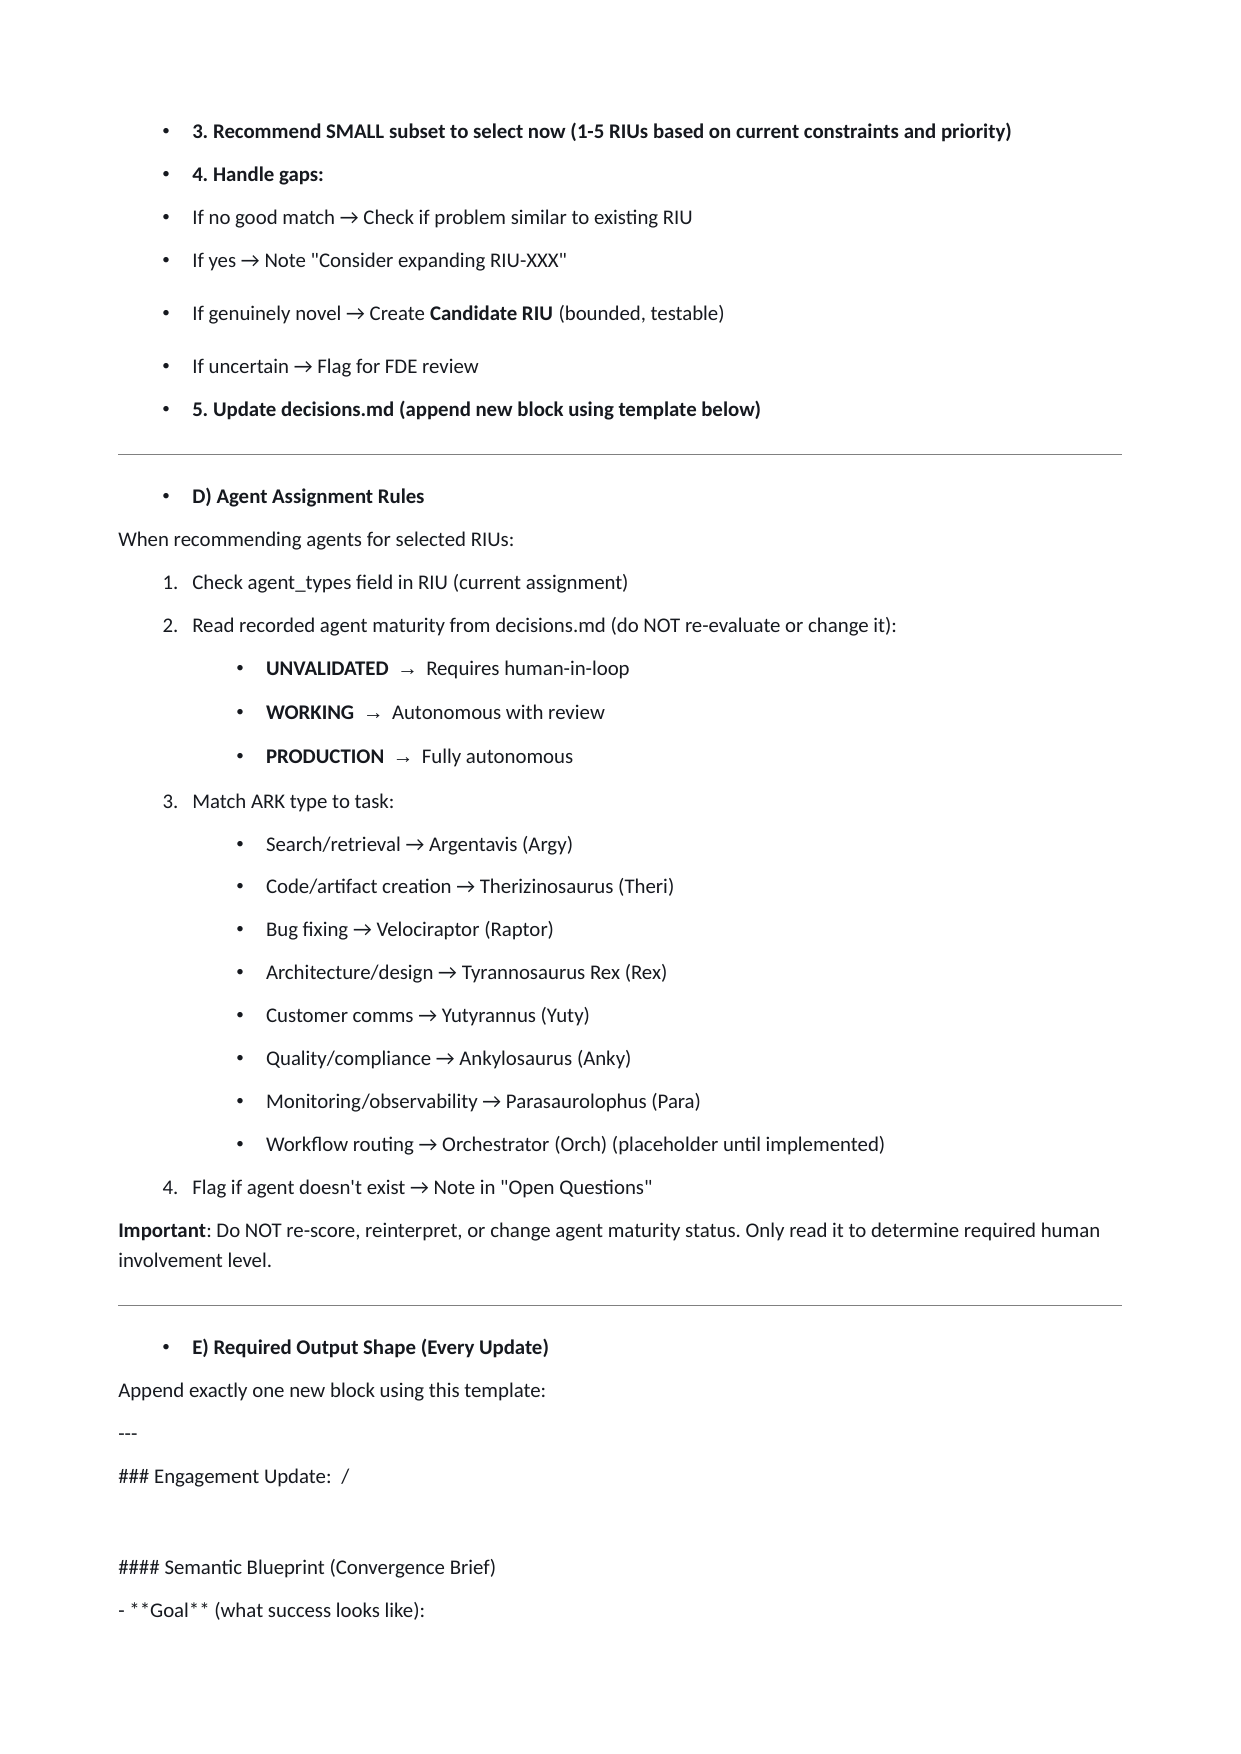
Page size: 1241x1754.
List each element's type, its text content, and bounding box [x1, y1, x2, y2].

list Bug fixing → Velociraptor (Raptor) [236, 917, 1122, 942]
text ### Engagement Update: / [118, 1463, 1122, 1489]
text --- [118, 1420, 1122, 1446]
list D) Agent Assignment Rules [162, 484, 1122, 509]
list Architecture/design → Tyrannosaurus Rex (Rex) [236, 959, 1122, 985]
list Flag if agent doesn't exist → Note in "Open Questions" [162, 1174, 1122, 1199]
list Quality/compliance → Ankylosaurus (Anky) [236, 1045, 1122, 1071]
text Important: Do NOT re-score, reinterpret, or change agent maturity status. Only read it to determine required human involvement level. [118, 1217, 1122, 1273]
list Workflow routing → Orchestrator (Orch) (placeholder until implemented) [236, 1131, 1122, 1157]
list Read recorded agent maturity from decisions.md (do NOT re-evaluate or change it): [162, 612, 1122, 638]
list Match ARK type to task: [162, 788, 1122, 813]
text - **Goal** (what success looks like): [118, 1597, 1122, 1622]
list WORKING → Autonomous with review [236, 699, 1122, 726]
text Append exactly one new block using this template: [118, 1377, 1122, 1403]
list 3. Recommend SMALL subset to select now (1-5 RIUs based on current constraints and priority) [162, 118, 1122, 143]
list If no good match → Check if problem similar to existing RIU [162, 204, 1122, 229]
list Check agent_types field in RIU (current assignment) [162, 569, 1122, 595]
list E) Required Output Shape (Every Update) [162, 1334, 1122, 1360]
list Search/retrieval → Argentavis (Argy) [236, 831, 1122, 856]
list If genuinely novel → Create Candidate RIU (bounded, testable) [162, 290, 1122, 332]
list PRODUCTION → Fully autonomous [236, 744, 1122, 770]
text #### Semantic Blueprint (Convergence Brief) [118, 1554, 1122, 1579]
list Code/artifact creation → Therizinosaurus (Theri) [236, 874, 1122, 899]
list Monitoring/observability → Parasaurolophus (Para) [236, 1088, 1122, 1114]
list 4. Handle gaps: [162, 161, 1122, 186]
list If yes → Note "Consider expanding RIU-XXX" [162, 247, 1122, 272]
list Customer comms → Yutyrannus (Yuty) [236, 1002, 1122, 1028]
text When recommending agents for selected RIUs: [118, 527, 1122, 552]
list 5. Update decisions.md (append new block using template below) [162, 396, 1122, 422]
list UNVALIDATED → Requires human-in-loop [236, 655, 1122, 682]
list If uncertain → Flag for FDE review [162, 353, 1122, 379]
